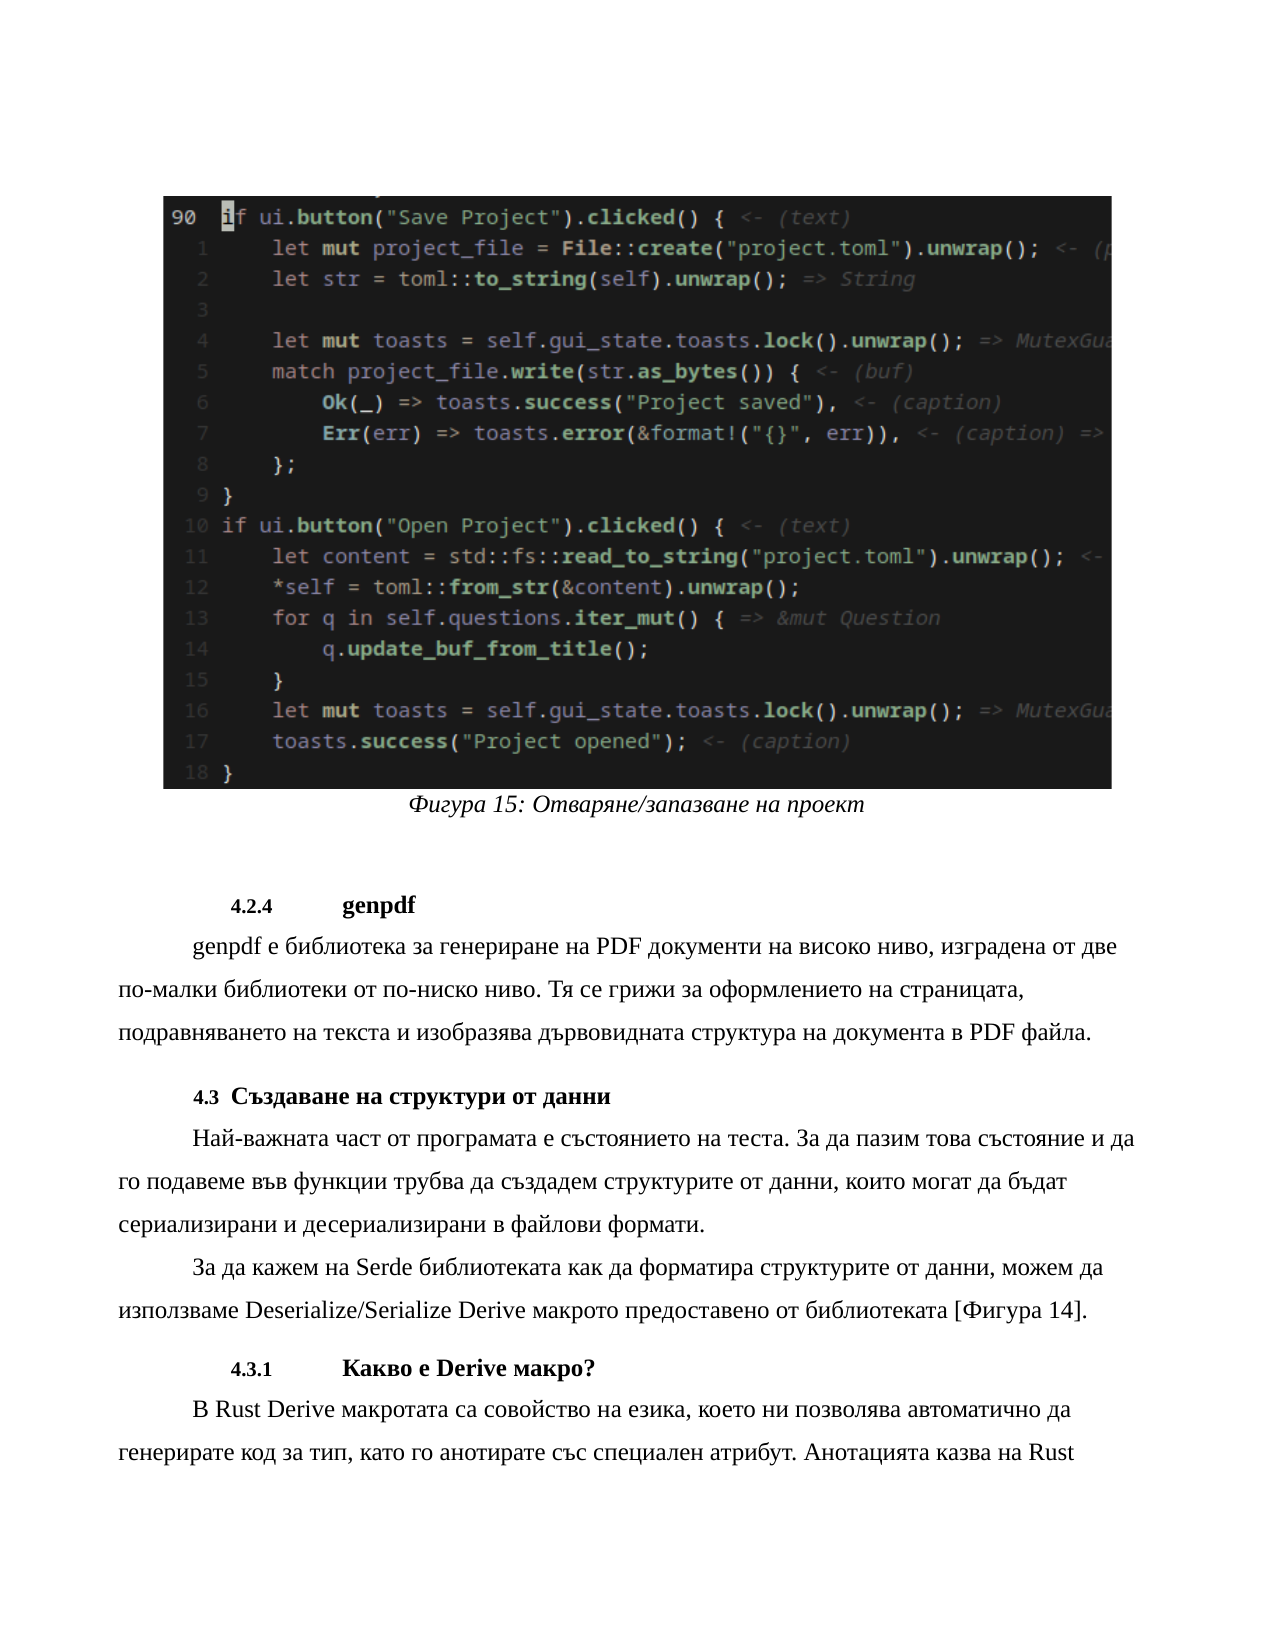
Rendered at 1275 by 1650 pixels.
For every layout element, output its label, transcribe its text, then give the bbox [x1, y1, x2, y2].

text В Rust Derive макротата са совойство на езика, което ни позволява автоматично да генерирате код за тип, като го анотирате със специален атрибут. Анотацията казва на Rust [118, 1394, 1157, 1466]
text genpdf е библиотека за генериране на PDF документи на високо ниво, изградена от две по-малки библиотеки от по-ниско ниво. Тя се грижи за оформлението на страницата, подравняването на текста и изобразява дървовидната структура на документа в PDF файла. [118, 931, 1157, 1046]
subtitle Създаване на структури от данни [193, 1081, 1157, 1110]
text Фигура 15: Отваряне/запазване на проект [163, 789, 1112, 818]
text За да кажем на Serde библиотеката как да форматира структурите от данни, можем да използваме Deserialize/Serialize Derive макрото предоставено от библиотеката [Фигура 14]. [118, 1252, 1157, 1324]
subtitle Какво е Derive макро? [231, 1353, 1157, 1382]
picture [163, 196, 1112, 789]
subtitle genpdf [231, 890, 1157, 919]
text Най-важната част от програмата е състоянието на теста. За да пазим това състояние и да го подавеме във функции трубва да създадем структурите от данни, които могат да бъдат сериализирани и десериализирани в файлови формати. [118, 1123, 1157, 1238]
